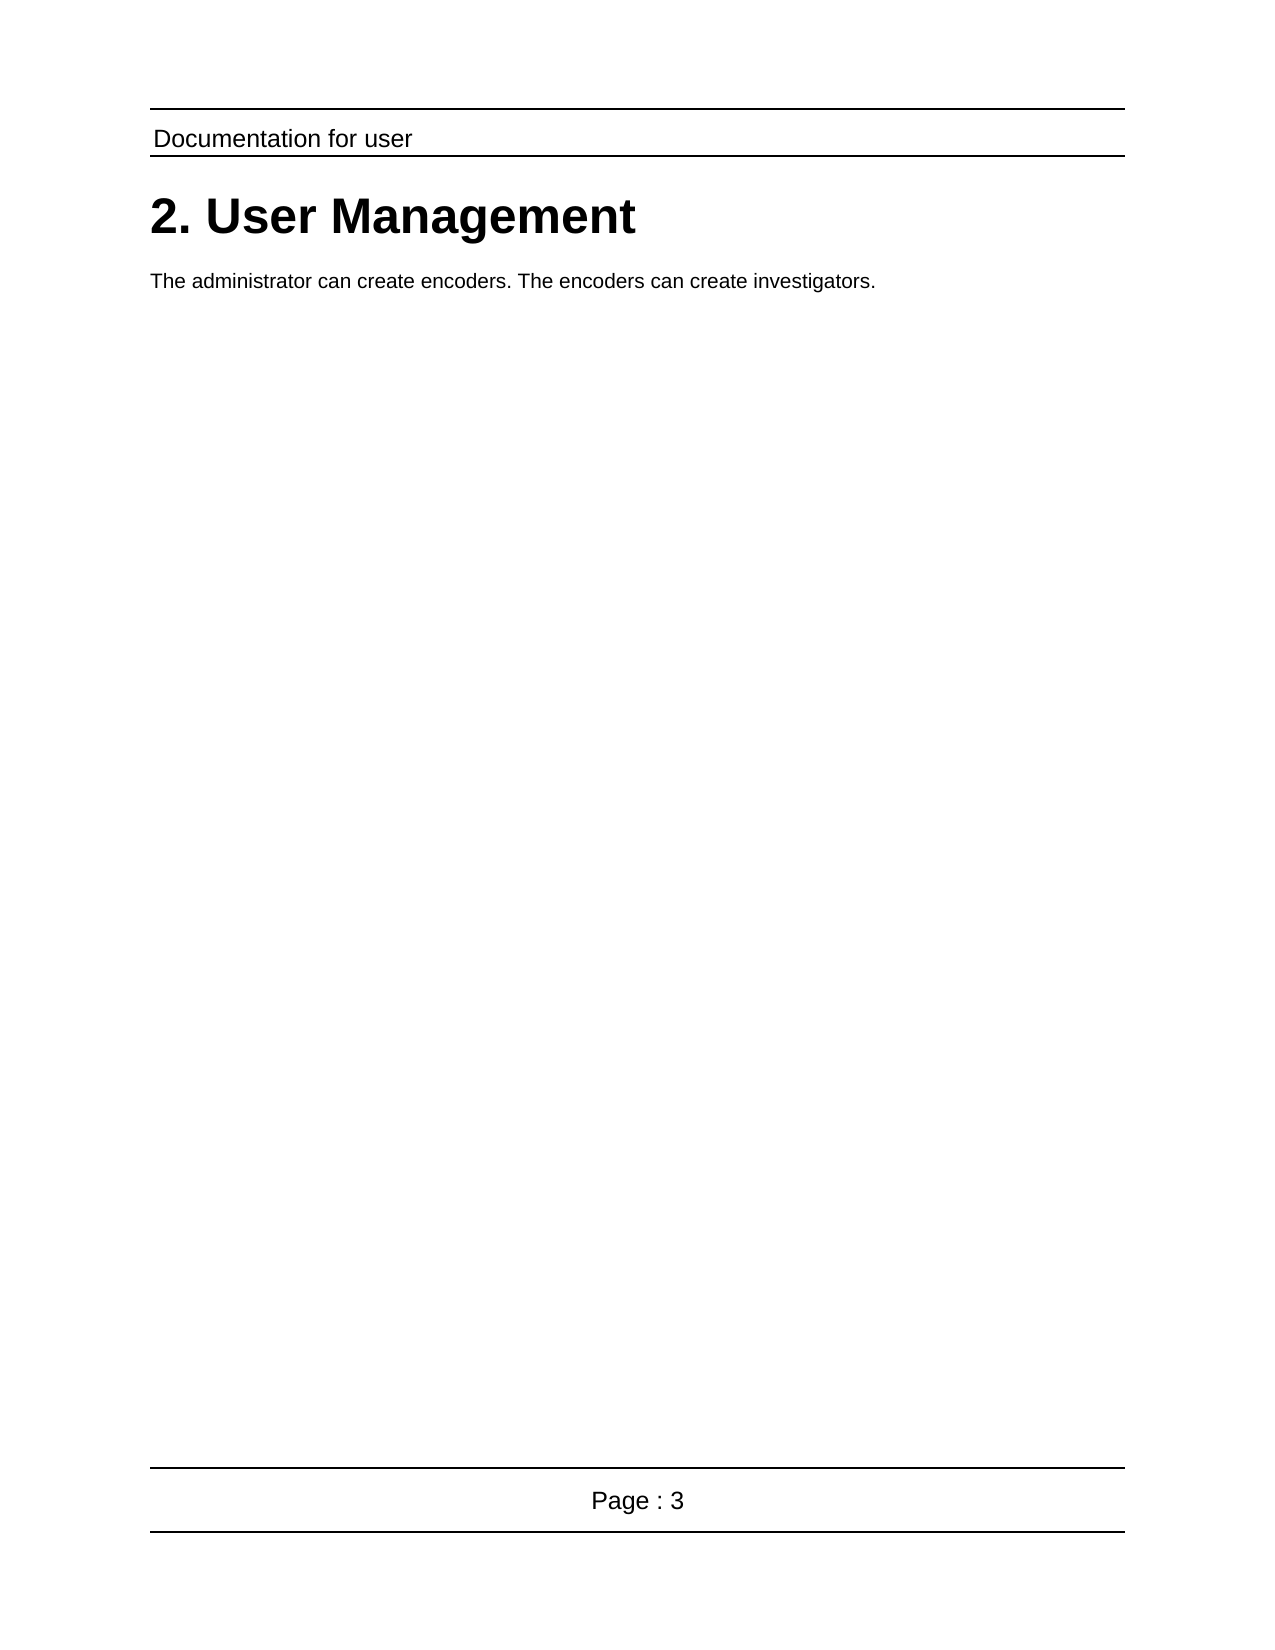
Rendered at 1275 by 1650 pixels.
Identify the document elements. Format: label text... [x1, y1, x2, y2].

text 2. User Management [150, 187, 1125, 244]
text The administrator can create encoders. The encoders can create investigators. [150, 268, 1125, 292]
